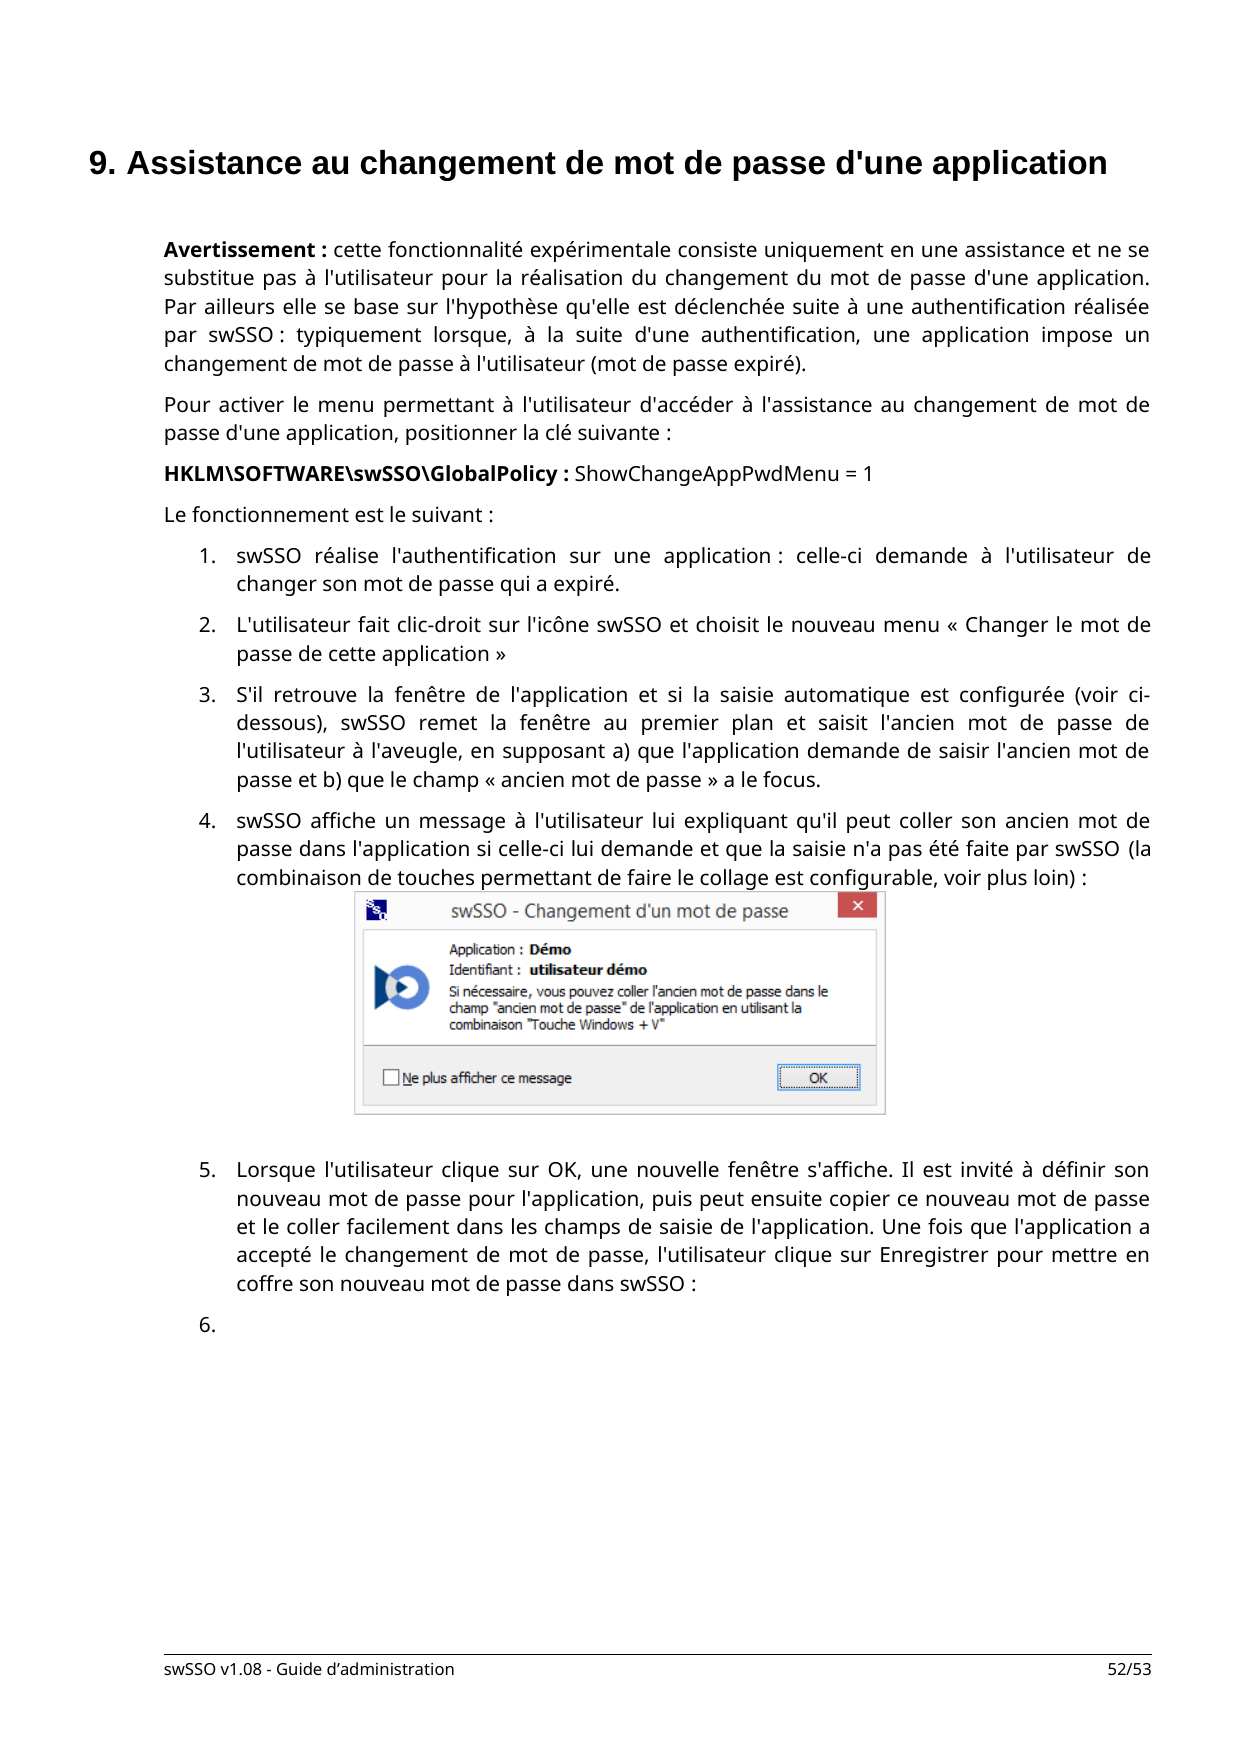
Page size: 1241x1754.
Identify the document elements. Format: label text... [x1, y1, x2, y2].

list swSSO affiche un message à l'utilisateur lui expliquant qu'il peut coller son ancien mot de passe dans l'application si celle-ci lui demande et que la saisie n'a pas été faite par swSSO (la combinaison de touches permettant de faire le collage est configurable, voir plus loin) : [199, 806, 1152, 891]
list S'il retrouve la fenêtre de l'application et si la saisie automatique est configurée (voir ci-dessous), swSSO remet la fenêtre au premier plan et saisit l'ancien mot de passe de l'utilisateur à l'aveugle, en supposant a) que l'application demande de saisir l'ancien mot de passe et b) que le champ « ancien mot de passe » a le focus. [199, 680, 1152, 793]
list Lorsque l'utilisateur clique sur OK, une nouvelle fenêtre s'affiche. Il est invité à définir son nouveau mot de passe pour l'application, puis peut ensuite copier ce nouveau mot de passe et le coller facilement dans les champs de saisie de l'application. Une fois que l'application a accepté le changement de mot de passe, l'utilisateur clique sur Enregistrer pour mettre en coffre son nouveau mot de passe dans swSSO : [199, 1155, 1152, 1297]
text Avertissement : cette fonctionnalité expérimentale consiste uniquement en une assistance et ne se substitue pas à l'utilisateur pour la réalisation du changement du mot de passe d'une application. Par ailleurs elle se base sur l'hypothèse qu'elle est déclenchée suite à une authentification réalisée par swSSO : typiquement lorsque, à la suite d'une authentification, une application impose un changement de mot de passe à l'utilisateur (mot de passe expiré). [164, 235, 1152, 377]
subtitle Assistance au changement de mot de passe d'une application [89, 143, 1152, 182]
list L'utilisateur fait clic-droit sur l'icône swSSO et choisit le nouveau menu « Changer le mot de passe de cette application » [199, 610, 1152, 667]
text Pour activer le menu permettant à l'utilisateur d'accéder à l'assistance au changement de mot de passe d'une application, positionner la clé suivante : [164, 390, 1152, 447]
picture [354, 891, 886, 1115]
text HKLM\SOFTWARE\swSSO\GlobalPolicy : ShowChangeAppPwdMenu = 1 [164, 459, 1152, 487]
text Le fonctionnement est le suivant : [164, 500, 1152, 528]
list swSSO réalise l'authentification sur une application : celle-ci demande à l'utilisateur de changer son mot de passe qui a expiré. [199, 541, 1152, 598]
